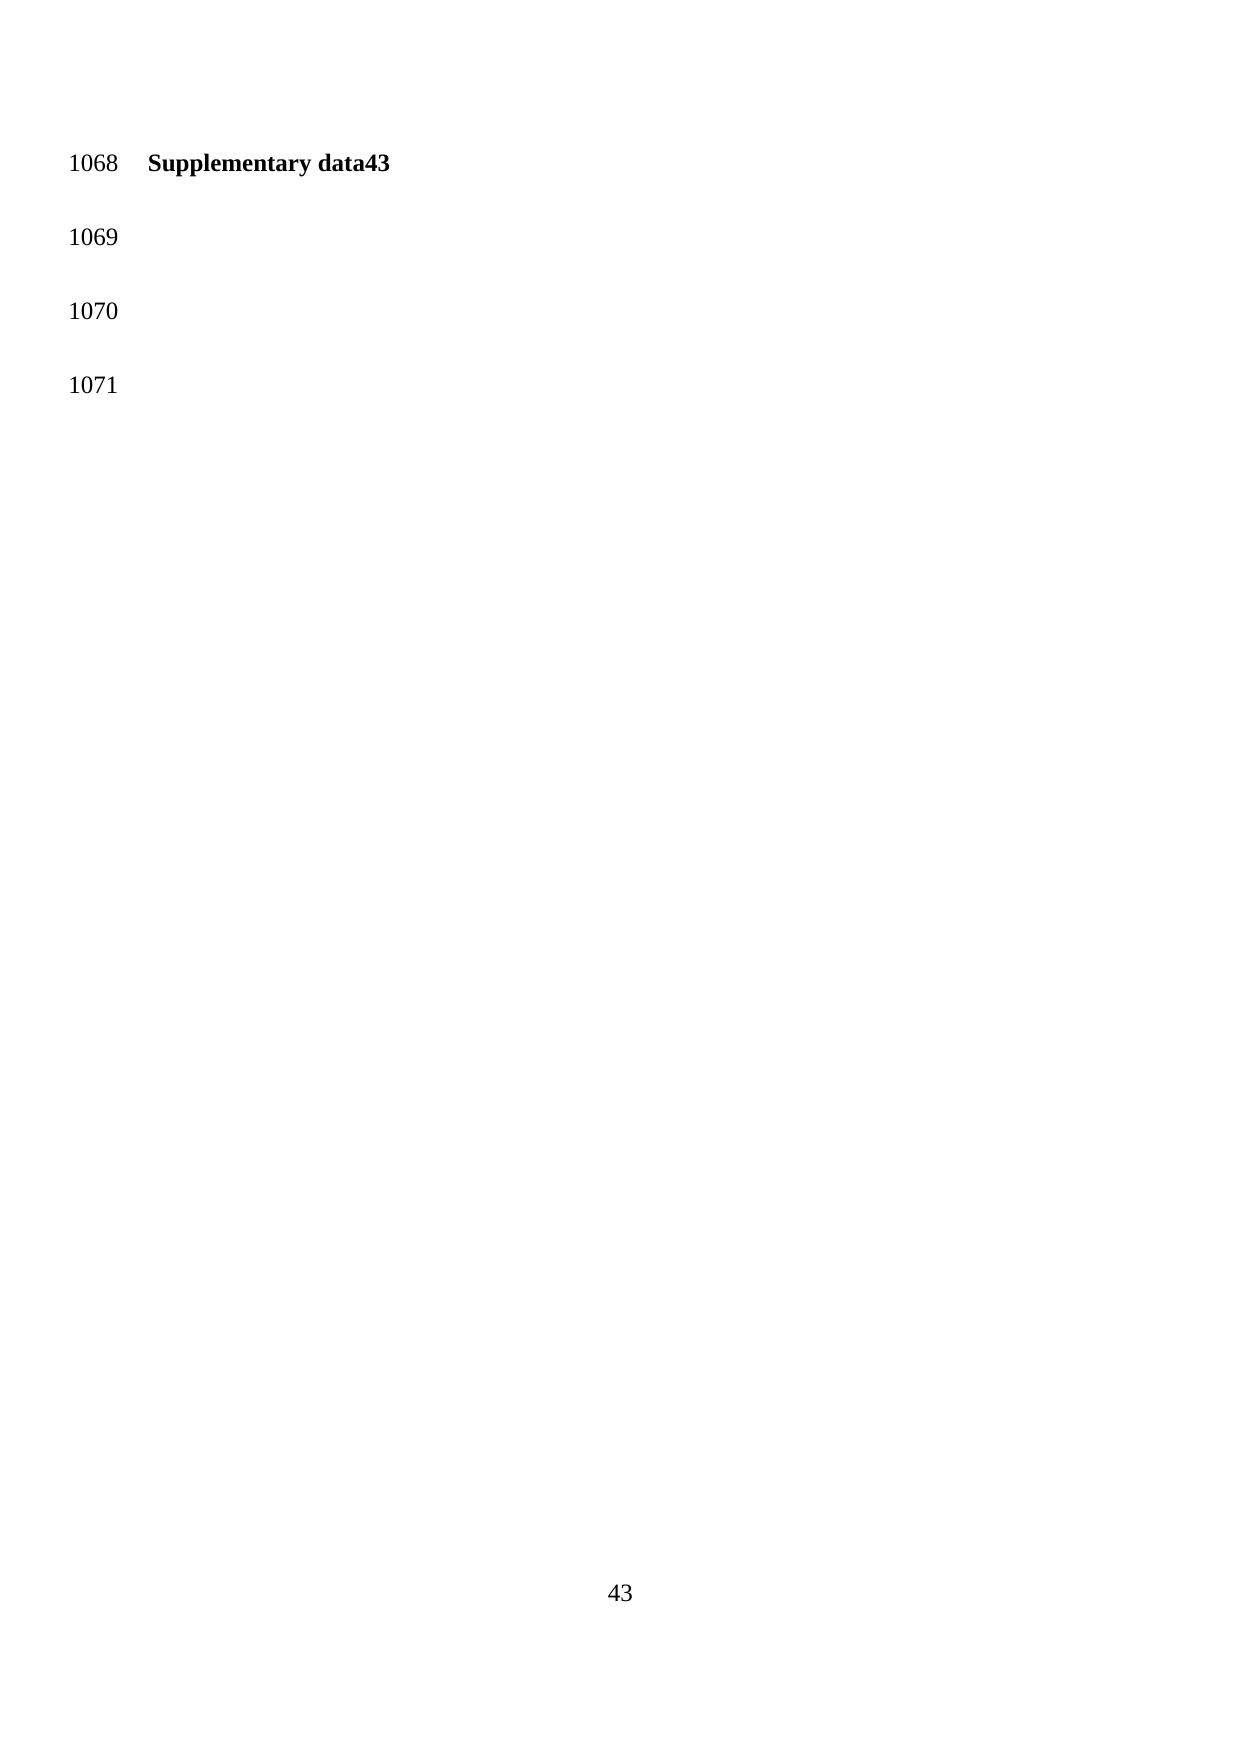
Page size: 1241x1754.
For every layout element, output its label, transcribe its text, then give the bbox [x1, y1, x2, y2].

text Supplementary data43 [148, 148, 1093, 176]
